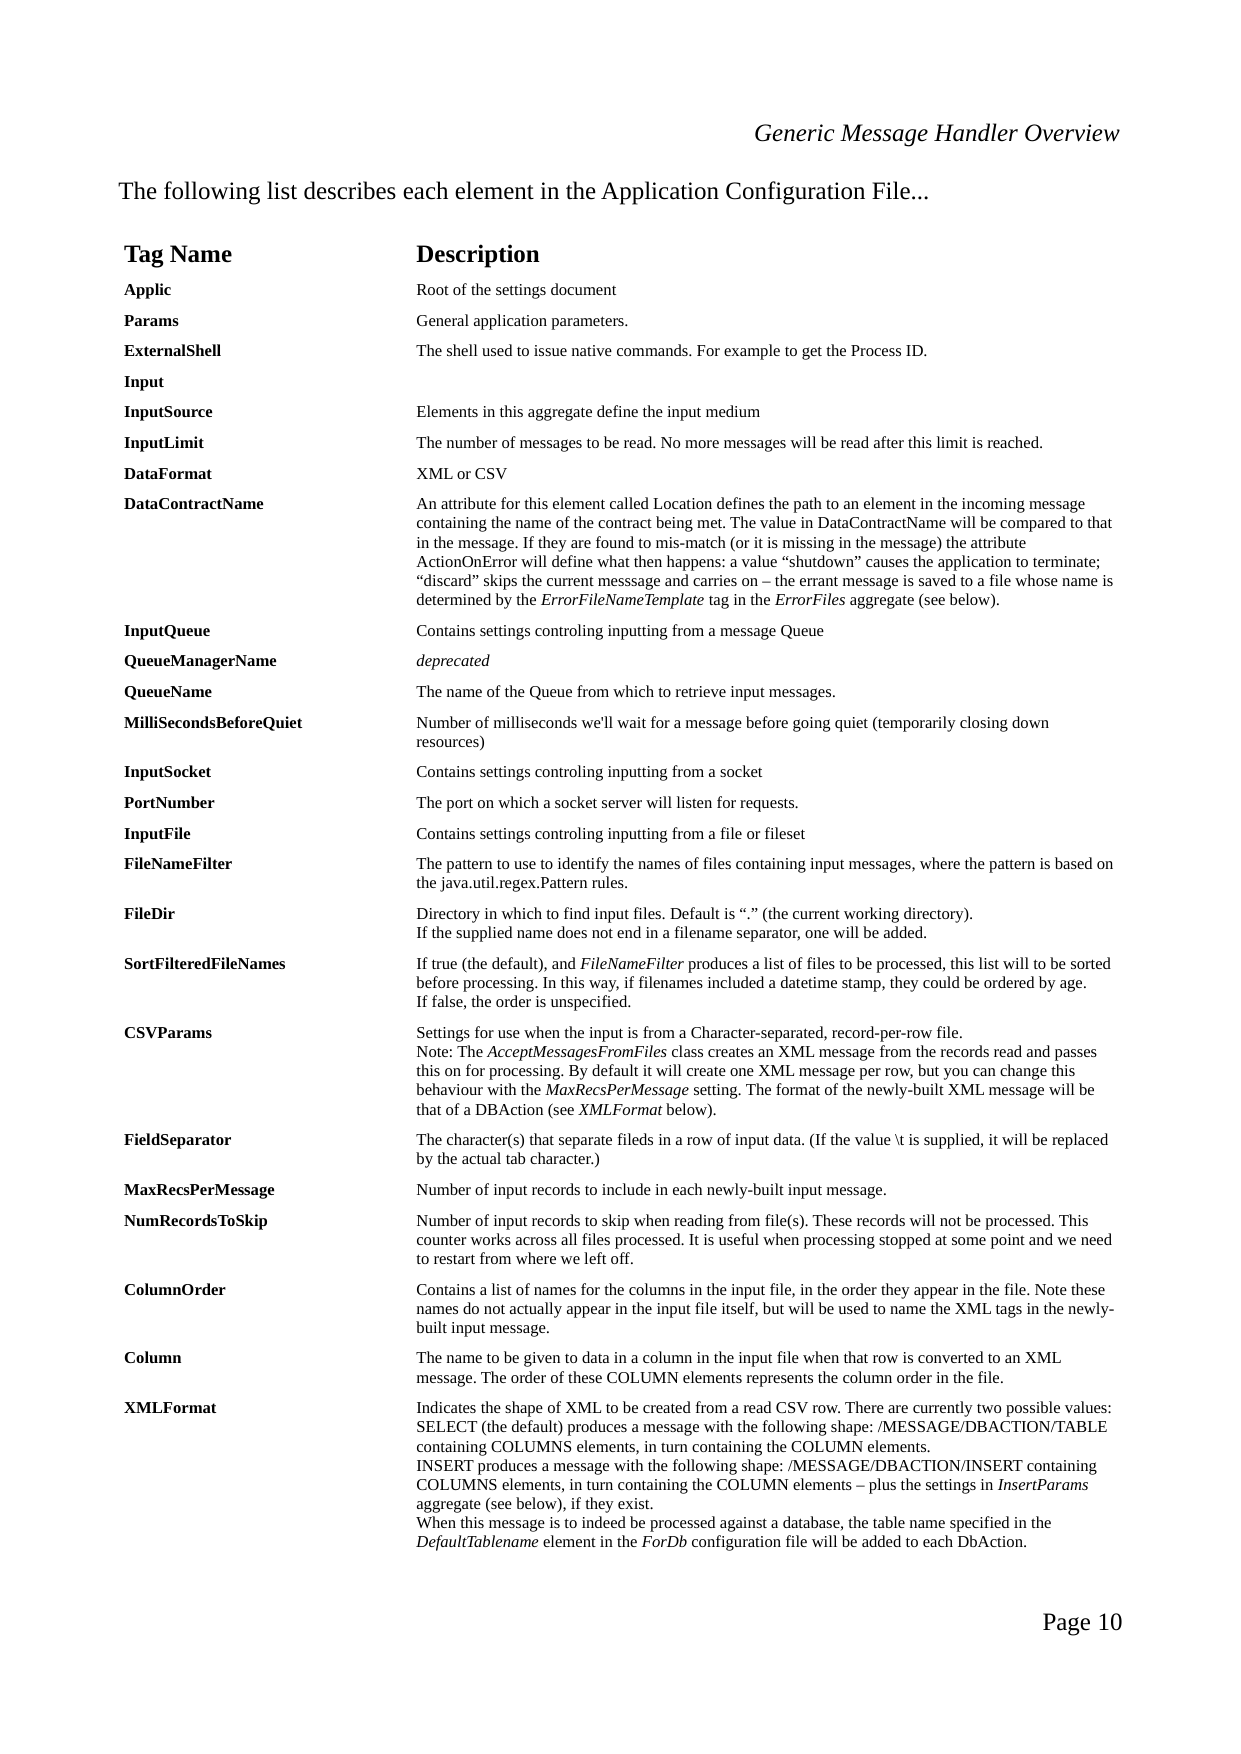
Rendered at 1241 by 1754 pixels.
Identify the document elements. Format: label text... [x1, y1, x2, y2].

table_cell deprecated [411, 646, 1122, 676]
table_cell NumRecordsToSkip [118, 1205, 411, 1274]
table_cell The number of messages to be read. No more messages will be read after this limit is reached. [411, 427, 1122, 458]
table_cell The shell used to issue native commands. For example to get the Process ID. [411, 335, 1122, 366]
table_cell Input [118, 366, 411, 397]
table_cell Contains a list of names for the columns in the input file, in the order they appear in the file. Note these names do not actually appear in the input file itself, but will be used to name the XML tags in the newly-built input message. [411, 1274, 1122, 1343]
table_cell Contains settings controling inputting from a socket [411, 757, 1122, 787]
table_cell InputFile [118, 818, 411, 848]
table_cell ColumnOrder [118, 1274, 411, 1343]
table_cell InputSocket [118, 757, 411, 787]
table_cell The name of the Queue from which to retrieve input messages. [411, 676, 1122, 707]
table_cell XML or CSV [411, 458, 1122, 488]
table_header Tag Name [118, 234, 411, 274]
table_cell Number of input records to skip when reading from file(s). These records will not be processed. This counter works across all files processed. It is useful when processing stopped at some point and we need to restart from where we left off. [411, 1205, 1122, 1274]
text The following list describes each element in the Application Configuration File... [118, 176, 1122, 205]
table_cell Root of the settings document [411, 274, 1122, 305]
table_cell The name to be given to data in a column in the input file when that row is converted to an XML message. The order of these COLUMN elements represents the column order in the file. [411, 1343, 1122, 1392]
table_cell Elements in this aggregate define the input medium [411, 397, 1122, 427]
table_cell SortFilteredFileNames [118, 948, 411, 1017]
table_cell InputLimit [118, 427, 411, 458]
table_cell InputSource [118, 397, 411, 427]
table_cell FileNameFilter [118, 849, 411, 898]
table_cell An attribute for this element called Location defines the path to an element in the incoming message containing the name of the contract being met. The value in DataContractName will be compared to that in the message. If they are found to mis-match (or it is missing in the message) the attribute ActionOnError will define what then happens: a value “shutdown” causes the application to terminate; “discard” skips the current messsage and carries on – the errant message is saved to a file whose name is determined by the ErrorFileNameTemplate tag in the ErrorFiles aggregate (see below). [411, 489, 1122, 615]
table_cell General application parameters. [411, 305, 1122, 335]
table_cell PortNumber [118, 787, 411, 818]
table_cell The port on which a socket server will listen for requests. [411, 787, 1122, 818]
table_cell If true (the default), and FileNameFilter produces a list of files to be processed, this list will to be sorted before processing. In this way, if filenames included a datetime stamp, they could be ordered by age. If false, the order is unspecified. [411, 948, 1122, 1017]
table_cell DataContractName [118, 489, 411, 615]
table_cell FileDir [118, 898, 411, 948]
table_cell InputQueue [118, 615, 411, 646]
table_cell MaxRecsPerMessage [118, 1174, 411, 1205]
table_cell XMLFormat [118, 1393, 411, 1557]
table_cell Applic [118, 274, 411, 305]
table_cell Settings for use when the input is from a Character-separated, record-per-row file. Note: The AcceptMessagesFromFiles class creates an XML message from the records read and passes this on for processing. By default it will create one XML message per row, but you can change this behaviour with the MaxRecsPerMessage setting. The format of the newly-built XML message will be that of a DBAction (see XMLFormat below). [411, 1017, 1122, 1124]
table_header Description [411, 234, 1122, 274]
table_cell DataFormat [118, 458, 411, 488]
table_cell CSVParams [118, 1017, 411, 1124]
table_cell QueueName [118, 676, 411, 707]
table_cell QueueManagerName [118, 646, 411, 676]
table_cell The character(s) that separate fileds in a row of input data. (If the value \t is supplied, it will be replaced by the actual tab character.) [411, 1124, 1122, 1174]
table_cell [411, 366, 1122, 397]
table_cell The pattern to use to identify the names of files containing input messages, where the pattern is based on the java.util.regex.Pattern rules. [411, 849, 1122, 898]
table_cell Params [118, 305, 411, 335]
table_cell Directory in which to find input files. Default is “.” (the current working directory). If the supplied name does not end in a filename separator, one will be added. [411, 898, 1122, 948]
table_cell Column [118, 1343, 411, 1392]
table_cell Contains settings controling inputting from a message Queue [411, 615, 1122, 646]
table_cell Indicates the shape of XML to be created from a read CSV row. There are currently two possible values: SELECT (the default) produces a message with the following shape: /MESSAGE/DBACTION/TABLE containing COLUMNS elements, in turn containing the COLUMN elements. INSERT produces a message with the following shape: /MESSAGE/DBACTION/INSERT containing COLUMNS elements, in turn containing the COLUMN elements – plus the settings in InsertParams aggregate (see below), if they exist. When this message is to indeed be processed against a database, the table name specified in the DefaultTablename element in the ForDb configuration file will be added to each DbAction. [411, 1393, 1122, 1557]
table_cell Number of milliseconds we'll wait for a message before going quiet (temporarily closing down resources) [411, 707, 1122, 757]
table_cell Number of input records to include in each newly-built input message. [411, 1174, 1122, 1205]
table_cell ExternalShell [118, 335, 411, 366]
table_cell FieldSeparator [118, 1124, 411, 1174]
table_cell Contains settings controling inputting from a file or fileset [411, 818, 1122, 848]
table_cell MilliSecondsBeforeQuiet [118, 707, 411, 757]
